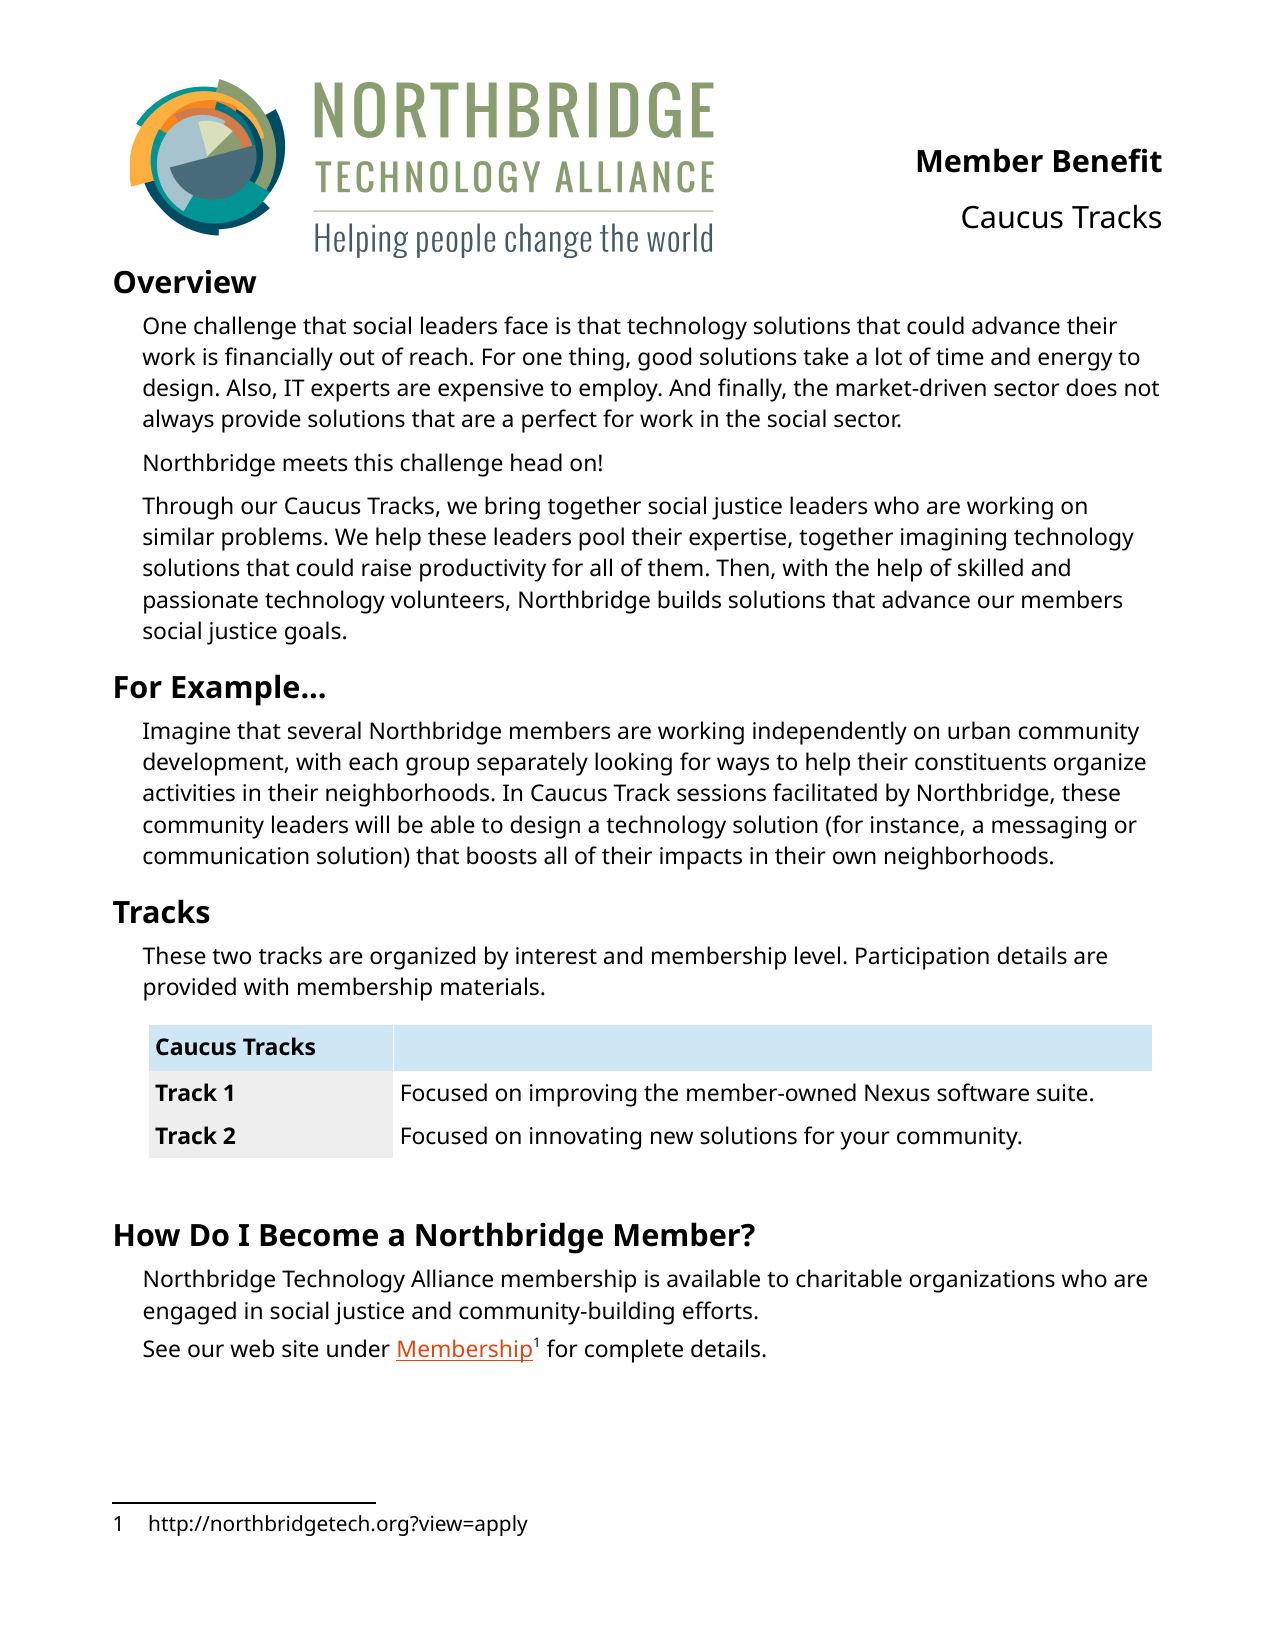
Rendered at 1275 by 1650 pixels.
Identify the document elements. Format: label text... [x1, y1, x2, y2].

text http://northbridgetech.org?view=apply [112, 1509, 1162, 1537]
table_cell Track 2 [149, 1114, 393, 1158]
picture [129, 79, 714, 258]
text Imagine that several Northbridge members are working independently on urban community development, with each group separately looking for ways to help their constituents organize activities in their neighborhoods. In Caucus Track sessions facilitated by Northbridge, these community leaders will be able to design a technology solution (for instance, a messaging or communication solution) that boosts all of their impacts in their own neighborhoods. [142, 715, 1162, 871]
text One challenge that social leaders face is that technology solutions that could advance their work is financially out of reach. For one thing, good solutions take a lot of time and energy to design. Also, IT experts are expensive to employ. And finally, the market-driven sector does not always provide solutions that are a perfect for work in the social sector. [142, 309, 1162, 434]
table_cell Focused on innovating new solutions for your community. [394, 1114, 1152, 1158]
table_cell Track 1 [149, 1071, 393, 1114]
subtitle Tracks [112, 891, 1162, 932]
text These two tracks are organized by interest and membership level. Participation details are provided with membership materials. [142, 940, 1162, 1002]
subtitle Overview [112, 260, 1162, 302]
text Through our Caucus Tracks, we bring together social justice leaders who are working on similar problems. We help these leaders pool their expertise, together imagining technology solutions that could raise productivity for all of them. Then, with the help of skilled and passionate technology volunteers, Northbridge builds solutions that advance our members social justice goals. [142, 490, 1162, 646]
table_cell Focused on improving the member-owned Nexus software suite. [394, 1071, 1152, 1114]
table_header [394, 1025, 1152, 1071]
table_header Caucus Tracks [149, 1025, 393, 1071]
subtitle For Example... [112, 666, 1162, 707]
text See our web site under Membership for complete details. [142, 1333, 1162, 1365]
subtitle How Do I Become a Northbridge Member? [112, 1214, 1162, 1256]
text Northbridge meets this challenge head on! [142, 447, 1162, 478]
text Northbridge Technology Alliance membership is available to charitable organizations who are engaged in social justice and community-building efforts. [142, 1263, 1162, 1326]
